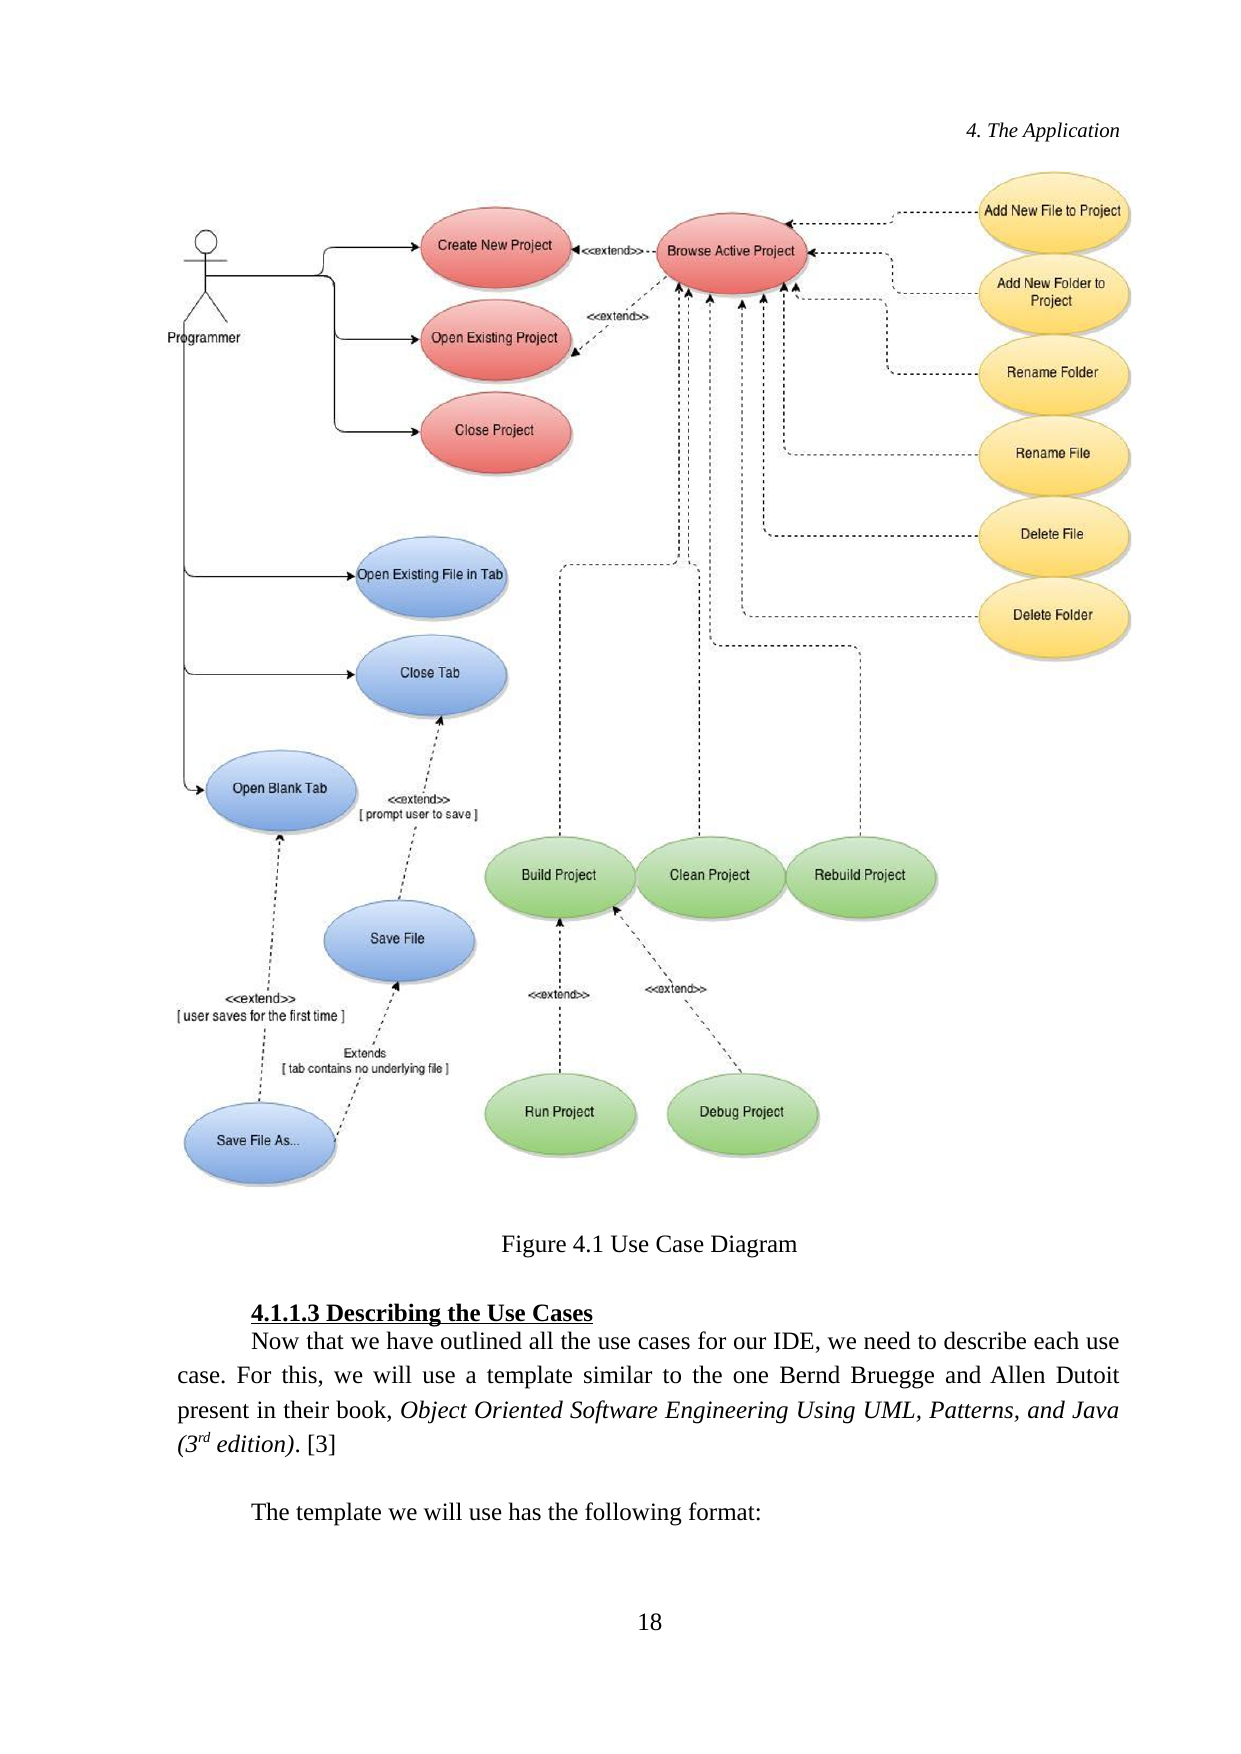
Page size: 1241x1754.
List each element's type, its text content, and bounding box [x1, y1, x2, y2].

subtitle 4.1.1.3 Describing the Use Cases [177, 1298, 1122, 1326]
text Now that we have outlined all the use cases for our IDE, we need to describe each use case. For this, we will use a template similar to the one Bernd Bruegge and Allen Dutoit present in their book, Object Oriented Software Engineering Using UML, Patterns, and Java (3rd edition). [3] [177, 1326, 1122, 1458]
text Figure 4.1 Use Case Diagram [177, 1229, 1122, 1258]
picture [167, 171, 1132, 1190]
text The template we will use has the following format: [177, 1497, 1122, 1526]
